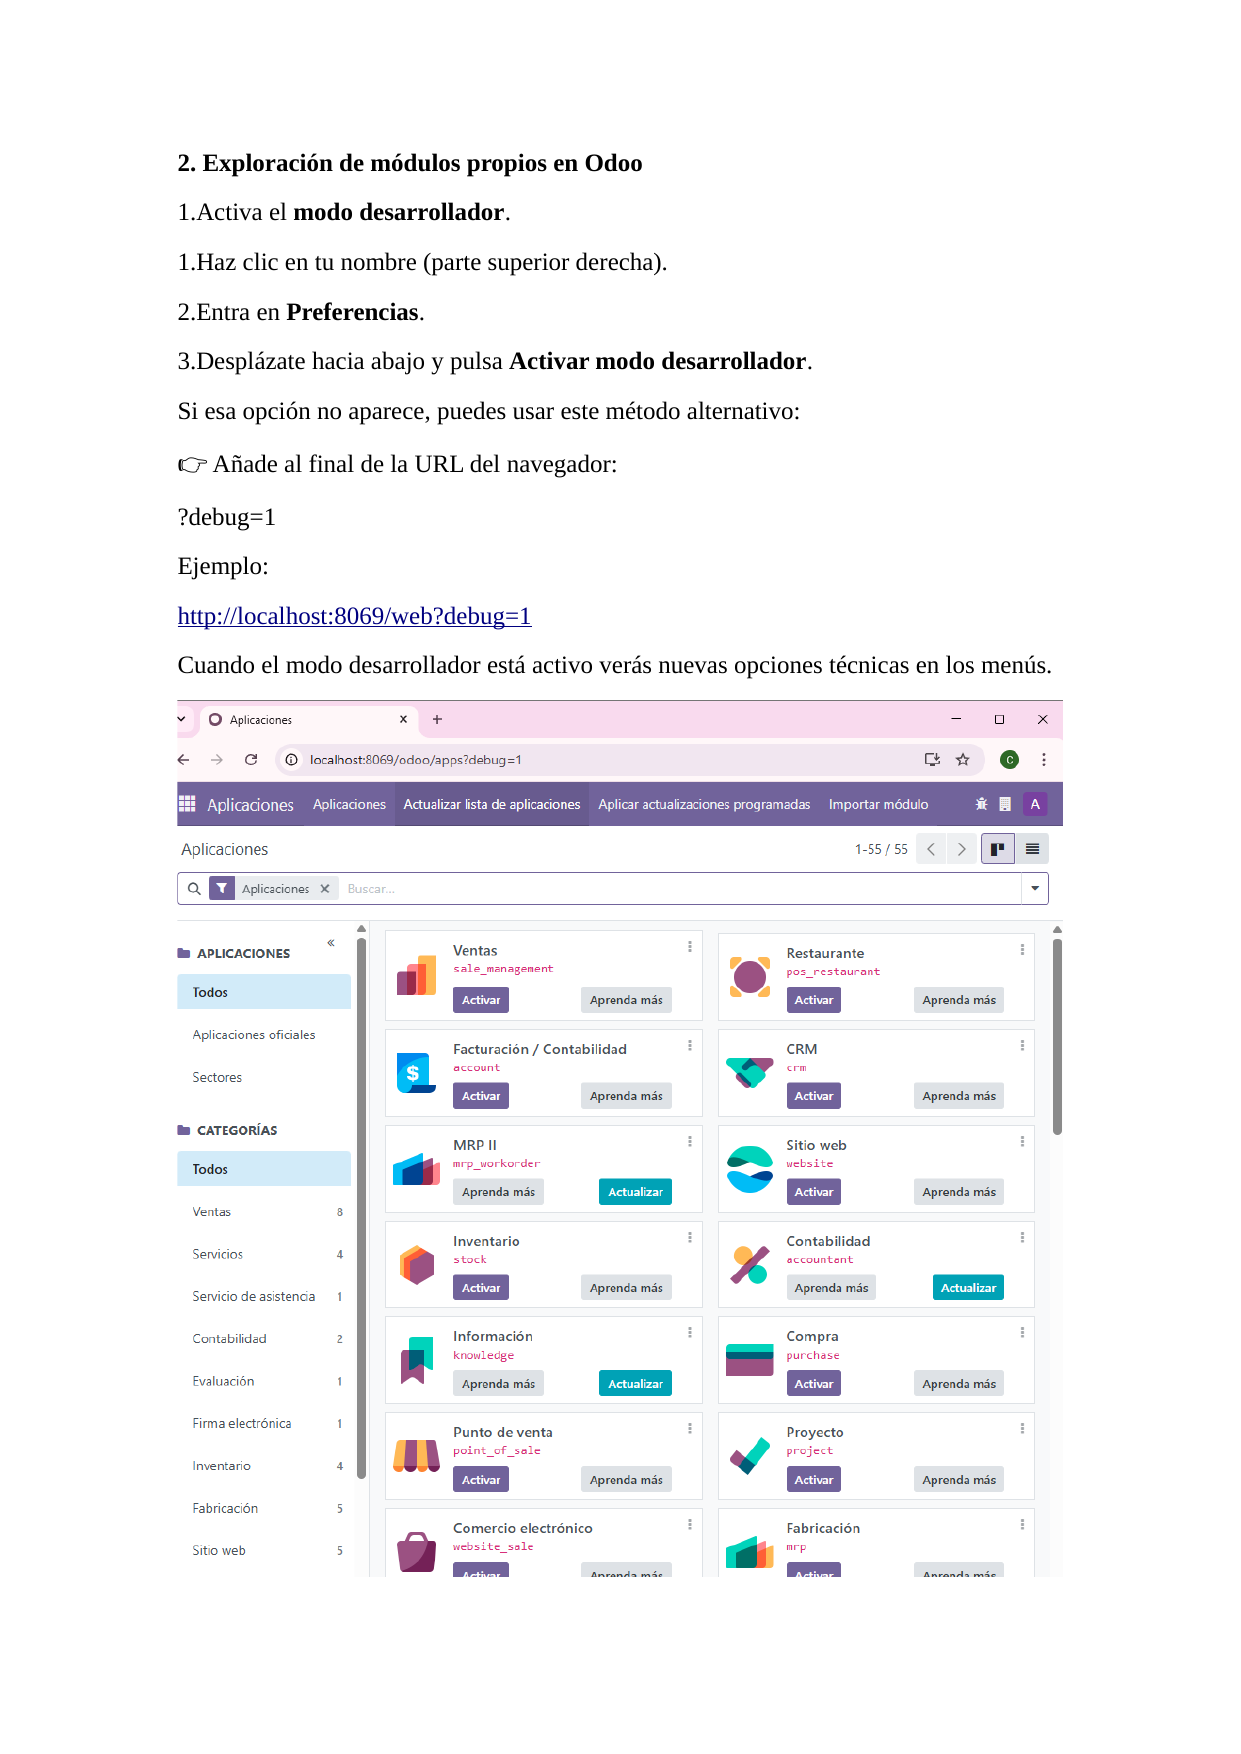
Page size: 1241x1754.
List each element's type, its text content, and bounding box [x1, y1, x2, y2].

text Cuando el modo desarrollador está activo verás nuevas opciones técnicas en los menús. [177, 651, 1063, 679]
text http://localhost:8069/web?debug=1 [177, 601, 1063, 630]
text 1.Activa el modo desarrollador. [177, 197, 1063, 226]
text Ejemplo: [177, 551, 1063, 580]
text 3.Desplázate hacia abajo y pulsa Activar modo desarrollador. [177, 346, 1063, 375]
text 1.Haz clic en tu nombre (parte superior derecha). [177, 247, 1063, 276]
text 👉 Añade al final de la URL del navegador: [177, 446, 1063, 480]
text 2.Entra en Preferencias. [177, 297, 1063, 325]
text Si esa opción no aparece, puedes usar este método alternativo: [177, 396, 1063, 425]
text ?debug=1 [177, 502, 1063, 530]
text 2. Exploración de módulos propios en Odoo [177, 148, 1063, 176]
